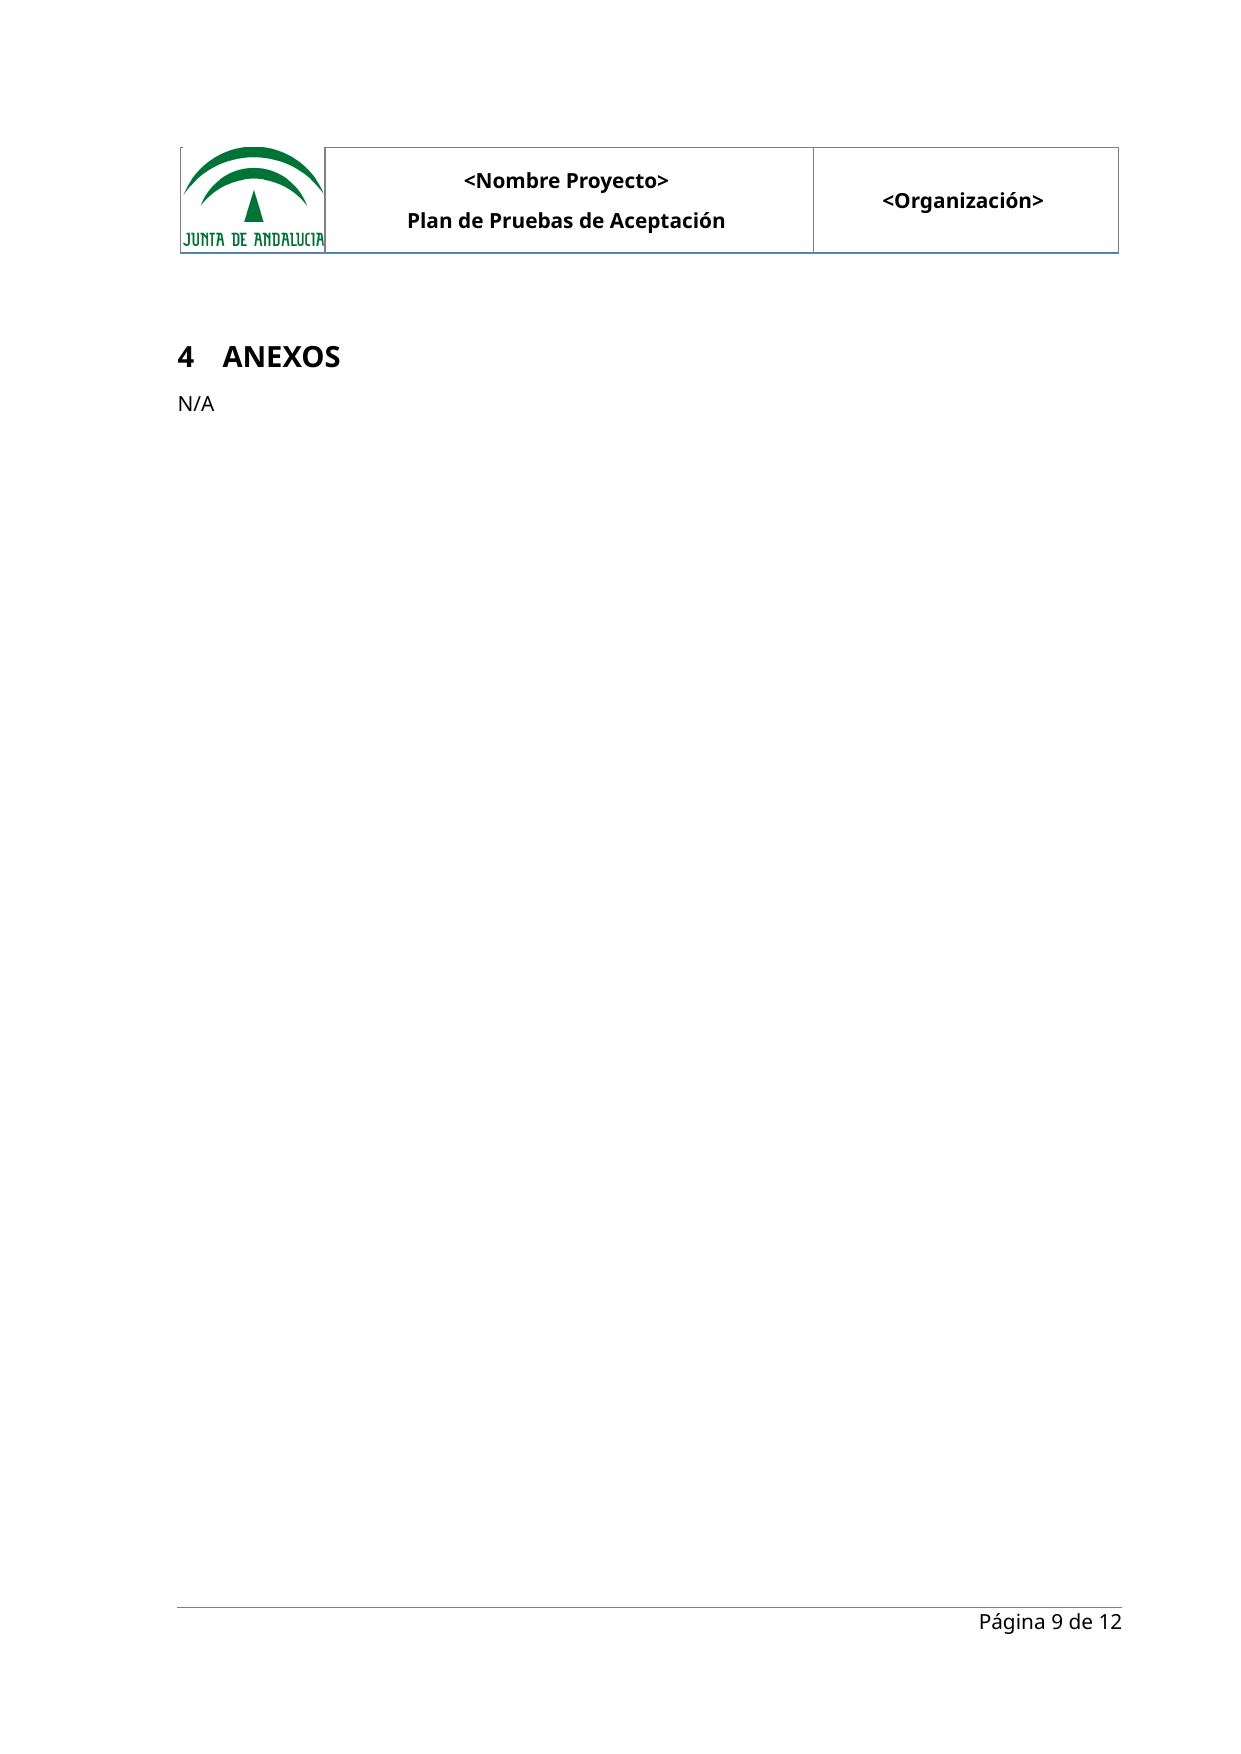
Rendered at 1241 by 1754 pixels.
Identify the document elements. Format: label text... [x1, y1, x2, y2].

picture [183, 147, 324, 246]
text N/A [177, 389, 1122, 417]
subtitle ANEXOS [177, 336, 1122, 376]
